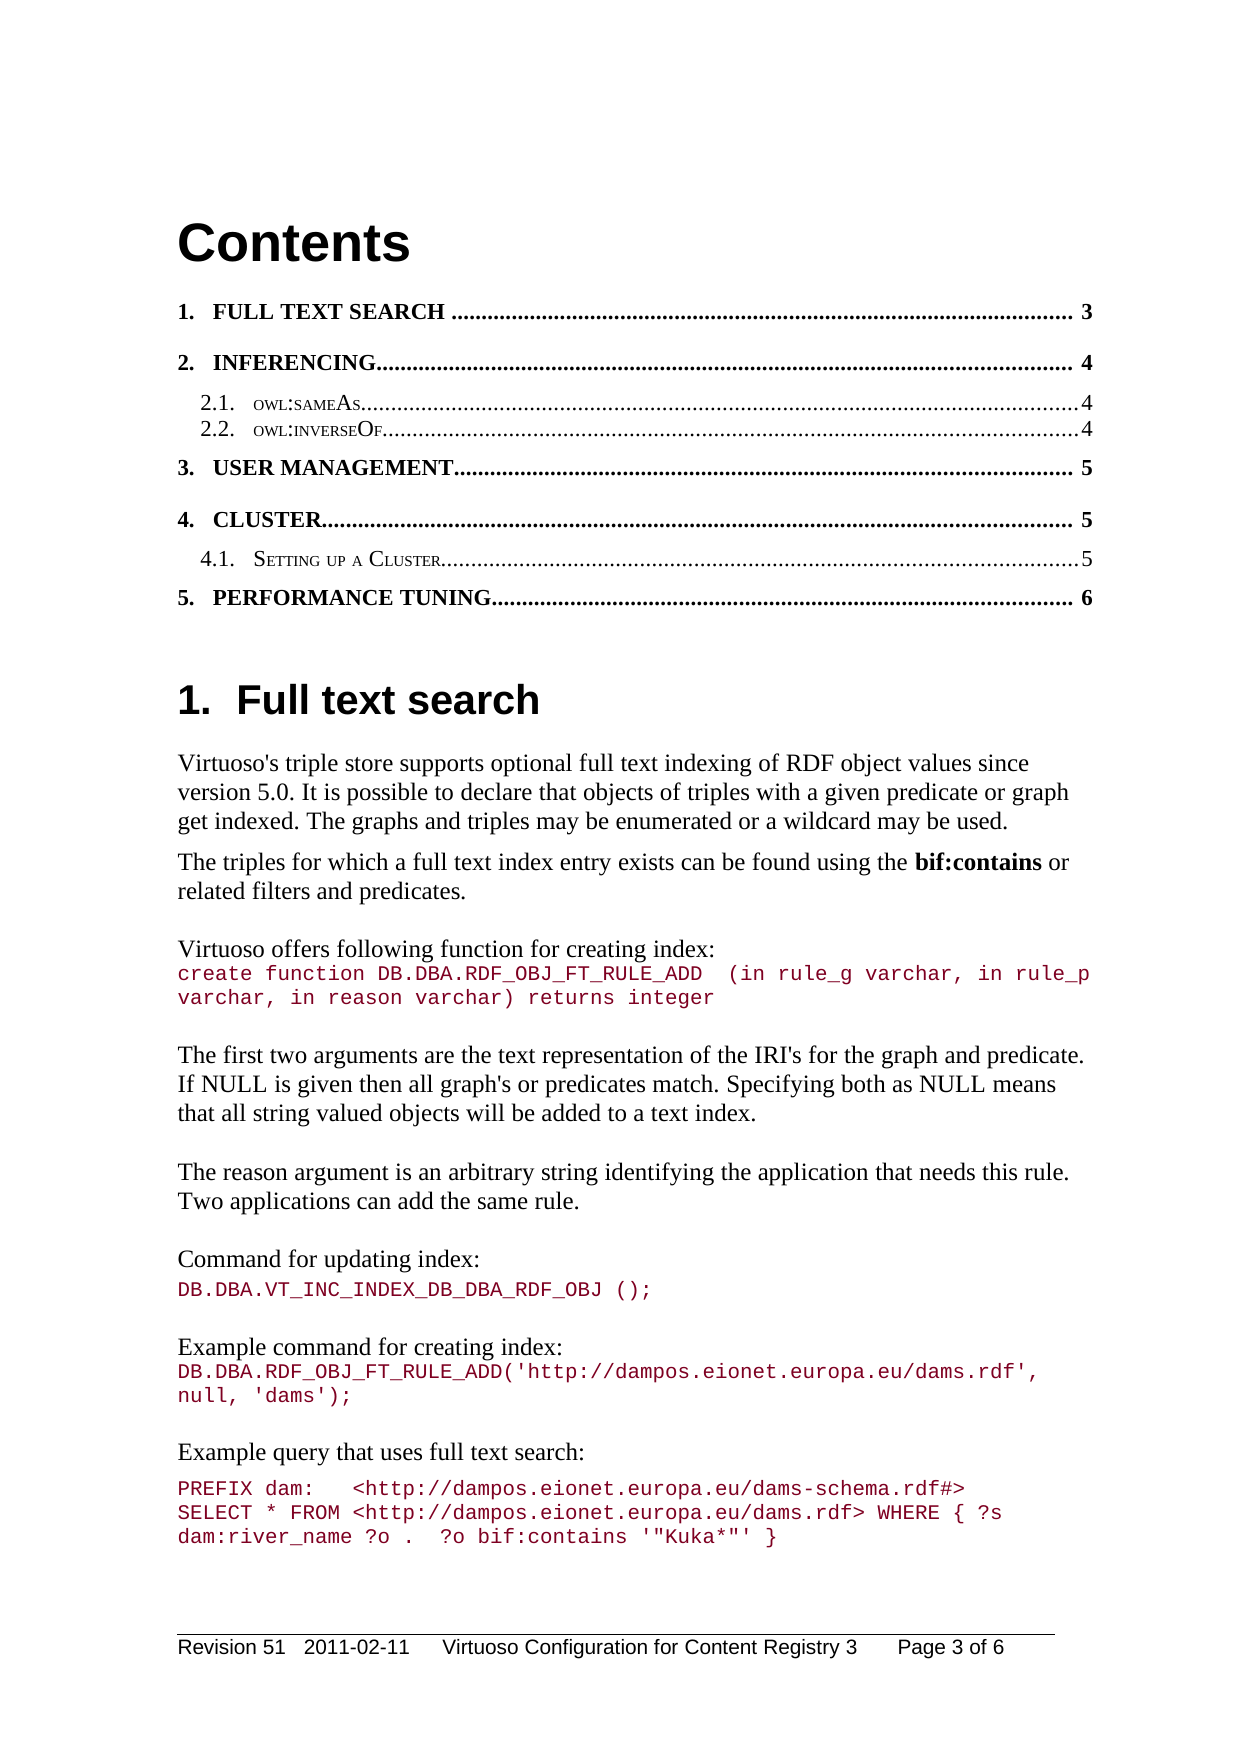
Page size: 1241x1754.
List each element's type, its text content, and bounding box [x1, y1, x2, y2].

subtitle Contents [177, 210, 1092, 273]
text The triples for which a full text index entry exists can be found using the bif:contains or related filters and predicates. Virtuoso offers following function for creating index: create function DB.DBA.RDF_OBJ_FT_RULE_ADD (in rule_g varchar, in rule_p varchar, in reason varchar) returns integer The first two arguments are the text representation of the IRI's for the graph and predicate. If NULL is given then all graph's or predicates match. Specifying both as NULL means that all string valued objects will be added to a text index. The reason argument is an arbitrary string identifying the application that needs this rule. Two applications can add the same rule. Command for updating index: DB.DBA.VT_INC_INDEX_DB_DBA_RDF_OBJ (); Example command for creating index: DB.DBA.RDF_OBJ_FT_RULE_ADD('http://dampos.eionet.europa.eu/dams.rdf', null, 'dams'); Example query that uses full text search: [177, 847, 1092, 1466]
text 1. Full text search 3 [177, 298, 1092, 324]
text 2.2. owl:inverseOf 4 [200, 415, 1092, 441]
text PREFIX dam: <http://dampos.eionet.europa.eu/dams-schema.rdf#> SELECT * FROM <http://dampos.eionet.europa.eu/dams.rdf> WHERE { ?s dam:river_name ?o . ?o bif:contains '"Kuka*"' } [177, 1478, 1092, 1579]
text 4.1. Setting up a Cluster 5 [200, 544, 1092, 571]
text 4. Cluster 5 [177, 506, 1092, 532]
text 5. Performance tuning 6 [177, 584, 1092, 610]
text Virtuoso's triple store supports optional full text indexing of RDF object values since version 5.0. It is possible to declare that objects of triples with a given predicate or graph get indexed. The graphs and triples may be enumerated or a wildcard may be used. [177, 748, 1092, 835]
text 2.1. owl:sameAs 4 [200, 388, 1092, 415]
subtitle Full text search [177, 675, 1092, 723]
text 2. Inferencing 4 [177, 349, 1092, 376]
text 3. User management 5 [177, 454, 1092, 481]
